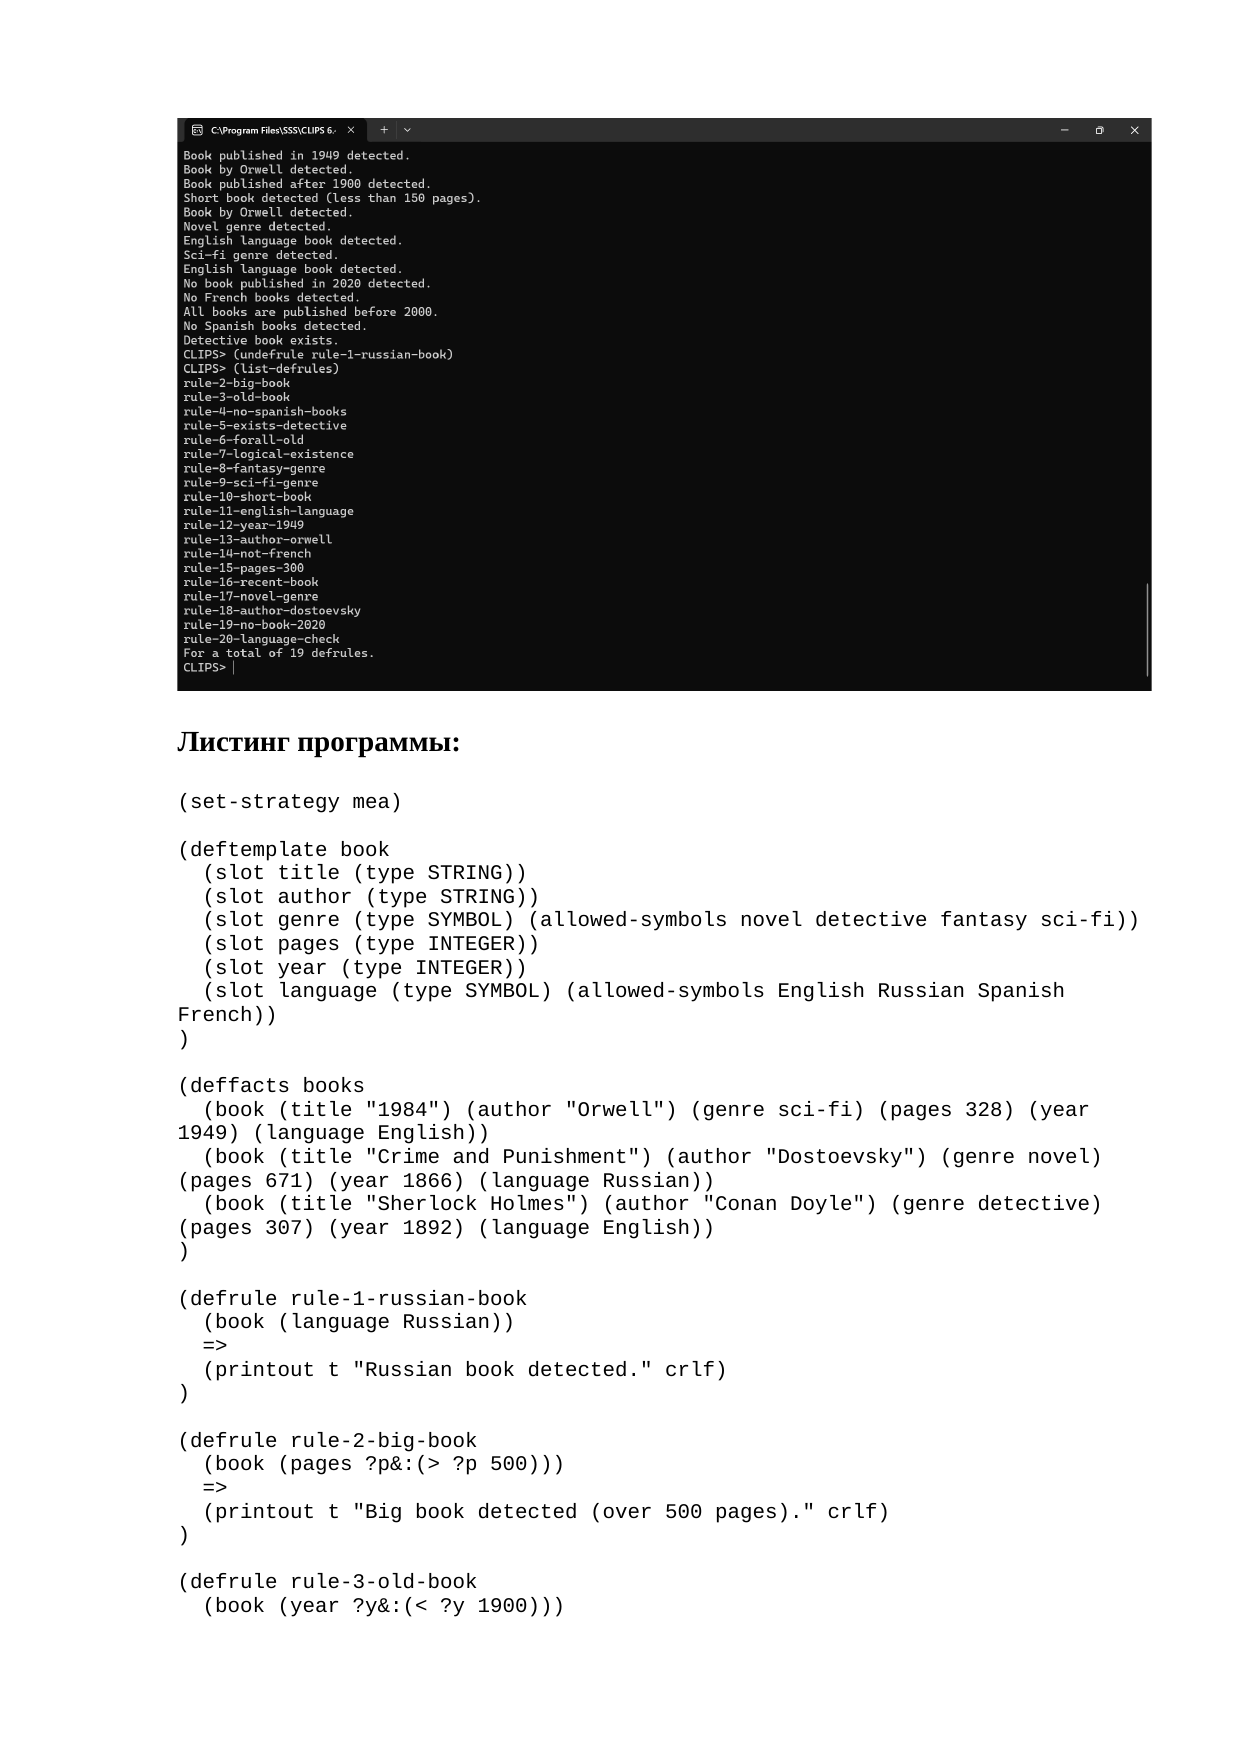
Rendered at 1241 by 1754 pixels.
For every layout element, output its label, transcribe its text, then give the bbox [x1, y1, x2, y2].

text (slot title (type STRING)) [177, 862, 1152, 886]
text (book (year ?y&:(< ?y 1900))) [177, 1595, 1152, 1619]
text (deftemplate book [177, 838, 1152, 862]
text (defrule rule-3-old-book [177, 1572, 1152, 1595]
picture [177, 118, 1152, 691]
text (slot language (type SYMBOL) (allowed-symbols English Russian Spanish French)) [177, 980, 1152, 1028]
text (defrule rule-1-russian-book [177, 1288, 1152, 1311]
text (book (language Russian)) [177, 1311, 1152, 1335]
text (book (title "Sherlock Holmes") (author "Conan Doyle") (genre detective) (pages 307) (year 1892) (language English)) [177, 1193, 1152, 1241]
text (deffacts books [177, 1075, 1152, 1099]
text (slot year (type INTEGER)) [177, 957, 1152, 980]
text ) [177, 1524, 1152, 1548]
text (book (title "1984") (author "Orwell") (genre sci-fi) (pages 328) (year 1949) (language English)) [177, 1099, 1152, 1146]
text ) [177, 1028, 1152, 1051]
text (slot genre (type SYMBOL) (allowed-symbols novel detective fantasy sci-fi)) [177, 909, 1152, 933]
text (slot pages (type INTEGER)) [177, 933, 1152, 957]
text ) [177, 1382, 1152, 1406]
text => [177, 1477, 1152, 1501]
text (set-strategy mea) [177, 791, 1152, 815]
text (defrule rule-2-big-book [177, 1430, 1152, 1453]
text => [177, 1335, 1152, 1359]
text (book (title "Crime and Punishment") (author "Dostoevsky") (genre novel) (pages 671) (year 1866) (language Russian)) [177, 1146, 1152, 1193]
text ) [177, 1241, 1152, 1264]
text (printout t "Russian book detected." crlf) [177, 1359, 1152, 1382]
text Листинг программы: [177, 724, 1152, 758]
text (slot author (type STRING)) [177, 886, 1152, 909]
text (printout t "Big book detected (over 500 pages)." crlf) [177, 1501, 1152, 1524]
text (book (pages ?p&:(> ?p 500))) [177, 1453, 1152, 1477]
